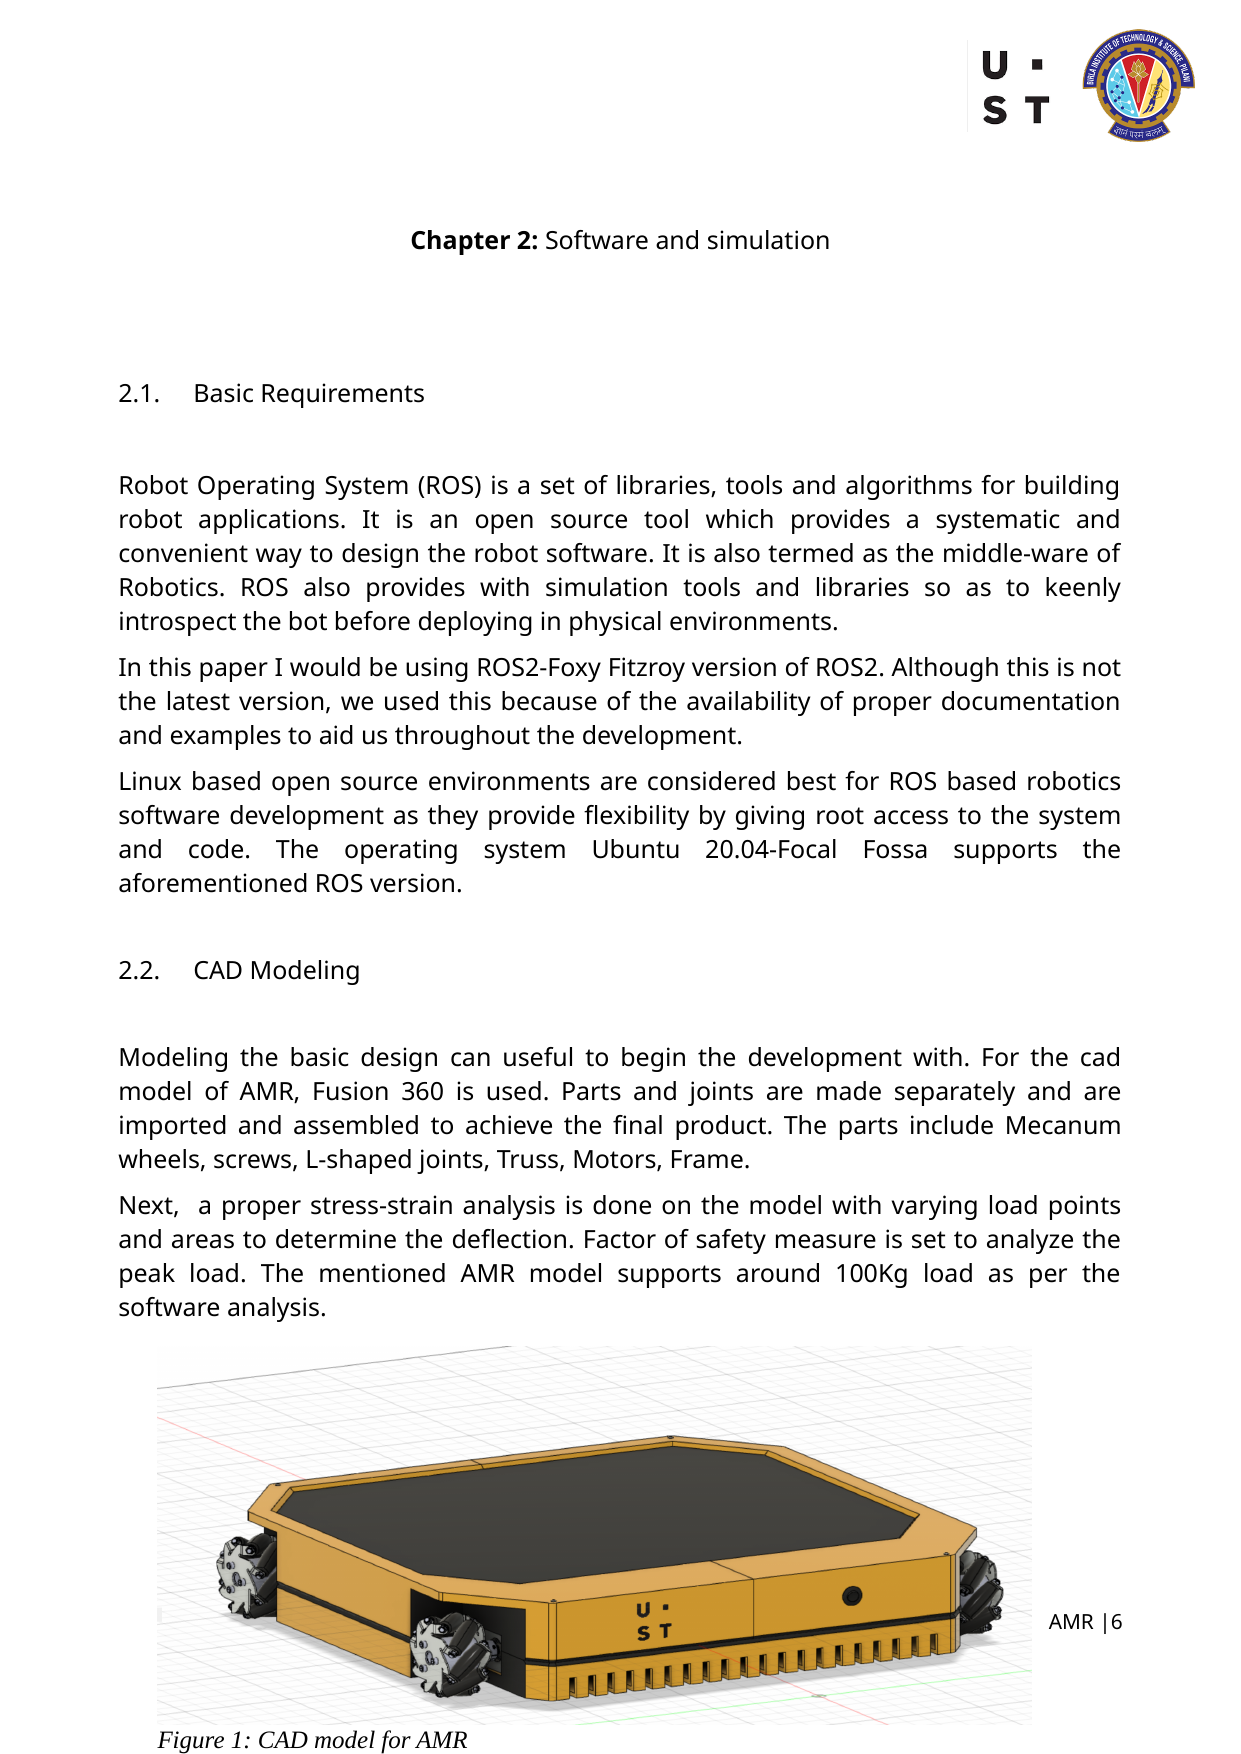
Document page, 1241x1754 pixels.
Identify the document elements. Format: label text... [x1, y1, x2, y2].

text In this paper I would be using ROS2-Foxy Fitzroy version of ROS2. Although this is not the latest version, we used this because of the availability of proper documentation and examples to aid us throughout the development. [118, 650, 1122, 752]
picture [157, 1346, 1032, 1725]
text Figure 1: CAD model for AMR [157, 1725, 1031, 1753]
text 2.2. CAD Modeling [118, 953, 1122, 987]
text Chapter 2: Software and simulation [118, 223, 1122, 257]
picture [967, 40, 1057, 132]
picture [1082, 29, 1195, 142]
text Robot Operating System (ROS) is a set of libraries, tools and algorithms for building robot applications. It is an open source tool which provides a systematic and convenient way to design the robot software. It is also termed as the middle-ware of Robotics. ROS also provides with simulation tools and libraries so as to keenly introspect the bot before deploying in physical environments. [118, 468, 1122, 638]
text Modeling the basic design can useful to begin the development with. For the cad model of AMR, Fusion 360 is used. Parts and joints are made separately and are imported and assembled to achieve the final product. The parts include Mecanum wheels, screws, L-shaped joints, Truss, Motors, Frame. [118, 1039, 1122, 1176]
text Next, a proper stress-strain analysis is done on the model with varying load points and areas to determine the deflection. Factor of safety measure is set to analyze the peak load. The mentioned AMR model supports around 100Kg load as per the software analysis. [118, 1187, 1122, 1324]
text Linux based open source environments are considered best for ROS based robotics software development as they provide flexibility by giving root access to the system and code. The operating system Ubuntu 20.04-Focal Fossa supports the aforementioned ROS version. [118, 764, 1122, 900]
text 2.1. Basic Requirements [118, 376, 1122, 410]
